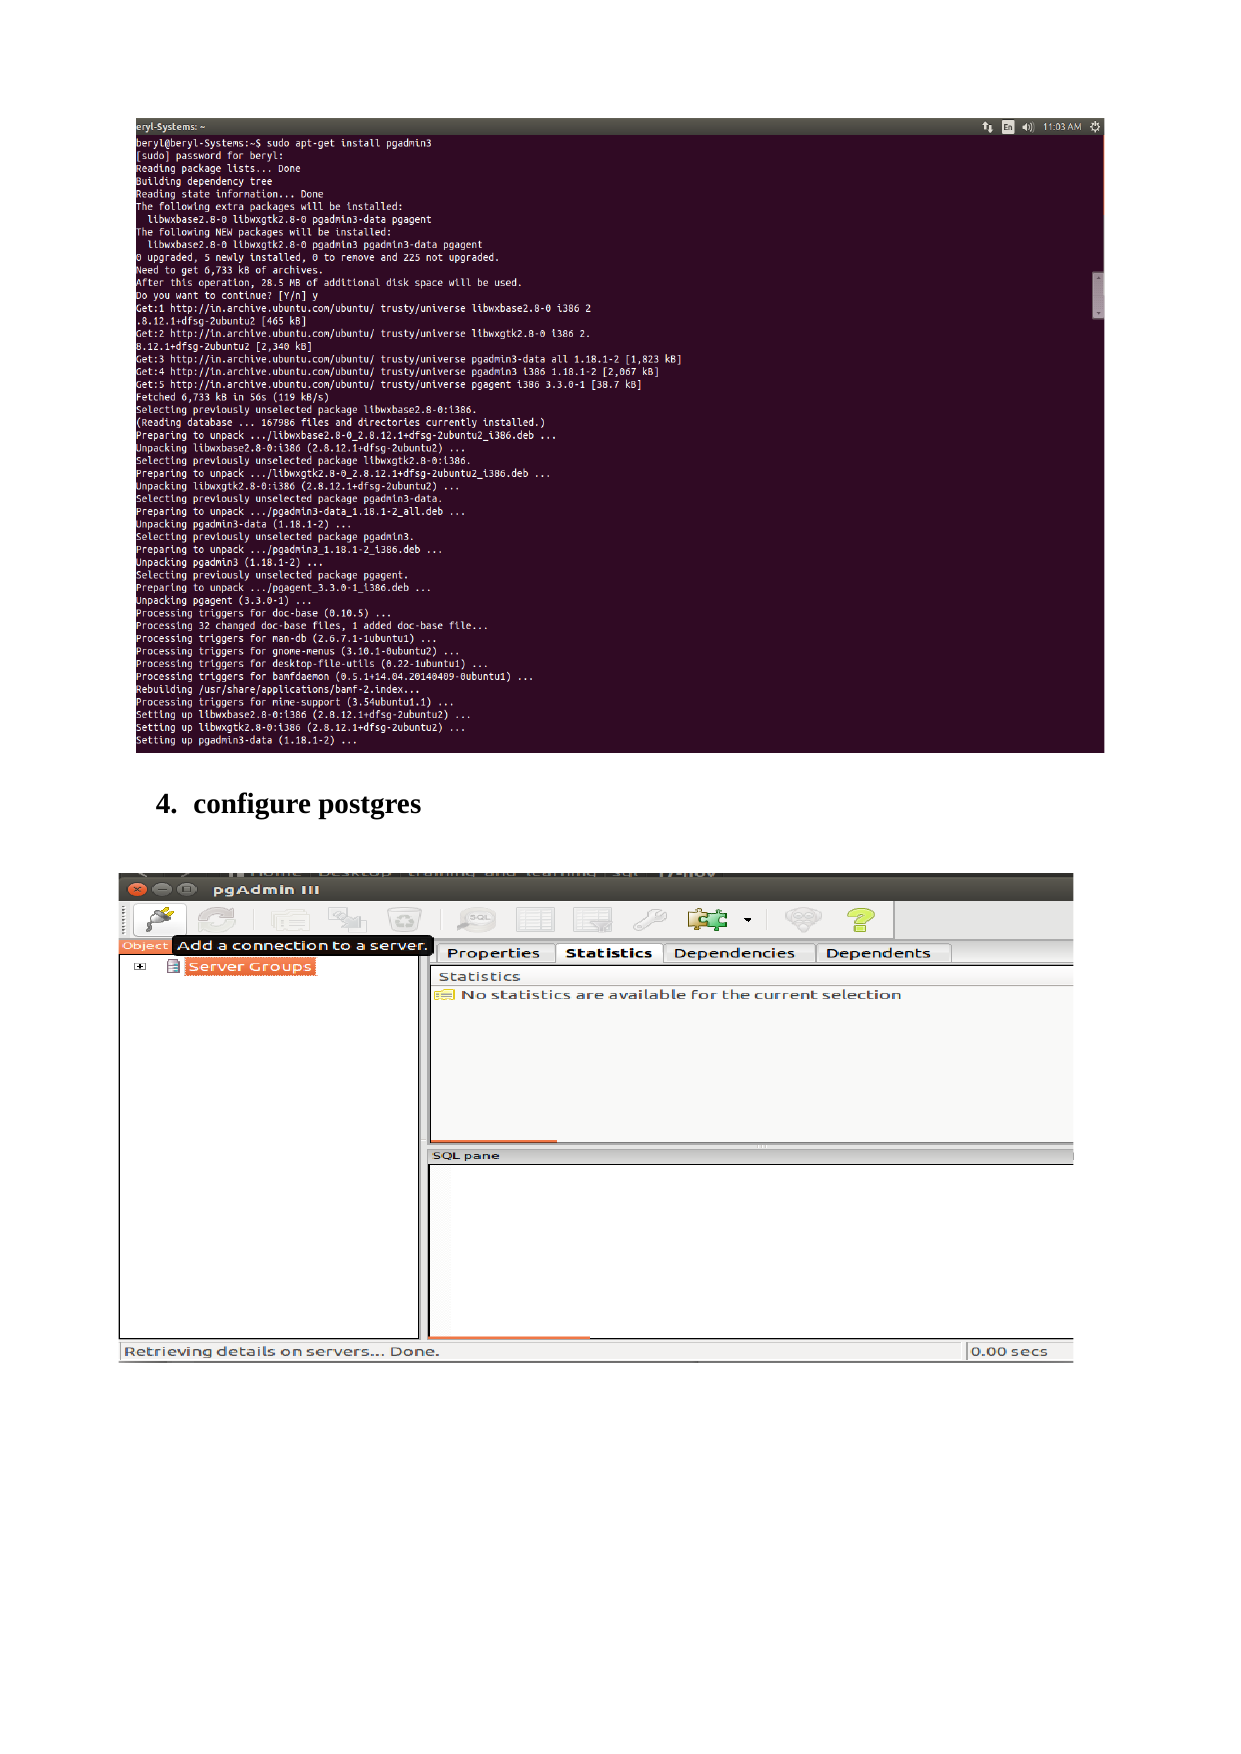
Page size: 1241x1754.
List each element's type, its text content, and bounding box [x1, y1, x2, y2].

picture [136, 118, 1105, 753]
picture [118, 873, 294, 1363]
list configure postgres [156, 786, 1122, 819]
